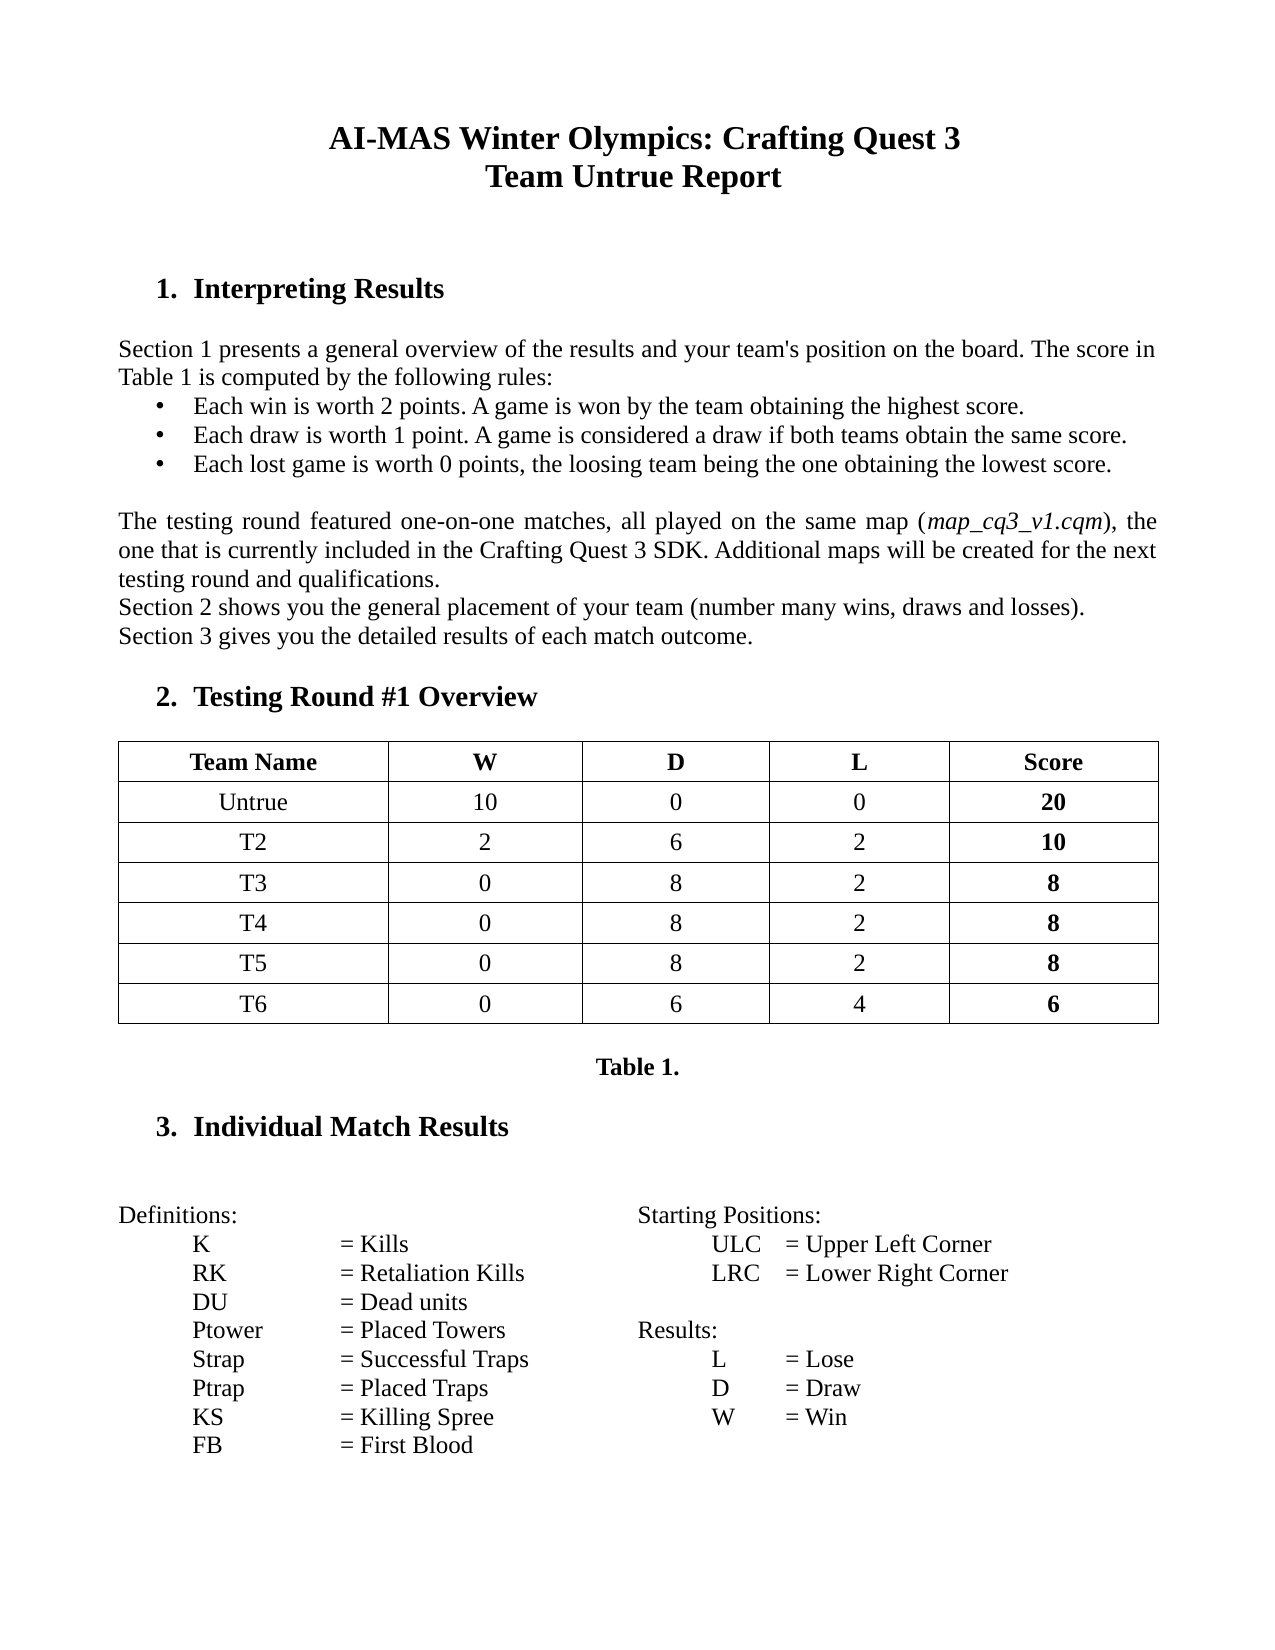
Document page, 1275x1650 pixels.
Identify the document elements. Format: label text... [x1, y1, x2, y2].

table_cell 0 [389, 984, 582, 1023]
text Ptower = Placed Towers [118, 1316, 637, 1344]
table_cell T4 [119, 903, 388, 943]
table_cell 8 [950, 863, 1158, 902]
table_cell 0 [583, 782, 769, 822]
table_cell 4 [770, 984, 949, 1023]
table_cell 0 [389, 863, 582, 902]
table_cell 6 [583, 984, 769, 1023]
text D = Draw [637, 1373, 1157, 1402]
text Starting Positions: [637, 1201, 1157, 1229]
table_cell 8 [950, 944, 1158, 983]
table_cell 2 [770, 944, 949, 983]
table_cell 8 [950, 903, 1158, 943]
list Interpreting Results [156, 271, 1157, 305]
text LRC = Lower Right Corner [637, 1258, 1157, 1287]
list Each draw is worth 1 point. A game is considered a draw if both teams obtain the same score. [156, 420, 1157, 449]
table_cell 10 [950, 823, 1158, 862]
table_cell Untrue [119, 782, 388, 822]
table_cell 20 [950, 782, 1158, 822]
text ULC = Upper Left Corner [637, 1229, 1157, 1258]
text DU = Dead units [118, 1287, 637, 1316]
table_cell 0 [770, 782, 949, 822]
list Individual Match Results [156, 1109, 1157, 1143]
table_cell 6 [950, 984, 1158, 1023]
text RK = Retaliation Kills [118, 1258, 637, 1287]
text K = Kills [118, 1229, 637, 1258]
list Testing Round #1 Overview [156, 679, 1157, 712]
table_cell T3 [119, 863, 388, 902]
table_cell 2 [770, 863, 949, 902]
text KS = Killing Spree [118, 1402, 637, 1431]
table_cell 8 [583, 903, 769, 943]
table_cell 2 [770, 823, 949, 862]
table_cell 8 [583, 863, 769, 902]
table_header Score [950, 742, 1158, 781]
text Definitions: [118, 1201, 637, 1229]
table_header W [389, 742, 582, 781]
text Table 1. [118, 1052, 1157, 1081]
table_header Team Name [119, 742, 388, 781]
text Section 3 gives you the detailed results of each match outcome. [118, 621, 1157, 650]
table_cell 0 [389, 944, 582, 983]
text L = Lose [637, 1344, 1157, 1373]
table_header L [770, 742, 949, 781]
table_header D [583, 742, 769, 781]
text AI-MAS Winter Olympics: Crafting Quest 3 [118, 118, 1157, 156]
table_cell T5 [119, 944, 388, 983]
table_cell T6 [119, 984, 388, 1023]
table_cell 10 [389, 782, 582, 822]
text The testing round featured one-on-one matches, all played on the same map (map_cq3_v1.cqm), the one that is currently included in the Crafting Quest 3 SDK. Additional maps will be created for the next testing round and qualifications. [118, 506, 1157, 592]
text Team Untrue Report [118, 156, 1157, 195]
list Each lost game is worth 0 points, the loosing team being the one obtaining the lowest score. [156, 449, 1157, 477]
table_cell 0 [389, 903, 582, 943]
text Section 1 presents a general overview of the results and your team's position on the board. The score in Table 1 is computed by the following rules: [118, 334, 1157, 391]
text Results: [637, 1316, 1157, 1344]
list Each win is worth 2 points. A game is won by the team obtaining the highest score. [156, 391, 1157, 420]
text Ptrap = Placed Traps [118, 1373, 637, 1402]
table_cell T2 [119, 823, 388, 862]
table_cell 2 [389, 823, 582, 862]
table_cell 8 [583, 944, 769, 983]
text FB = First Blood [118, 1431, 637, 1459]
text Strap = Successful Traps [118, 1344, 637, 1373]
text W = Win [637, 1402, 1157, 1431]
text Section 2 shows you the general placement of your team (number many wins, draws and losses). [118, 592, 1157, 621]
table_cell 6 [583, 823, 769, 862]
table_cell 2 [770, 903, 949, 943]
